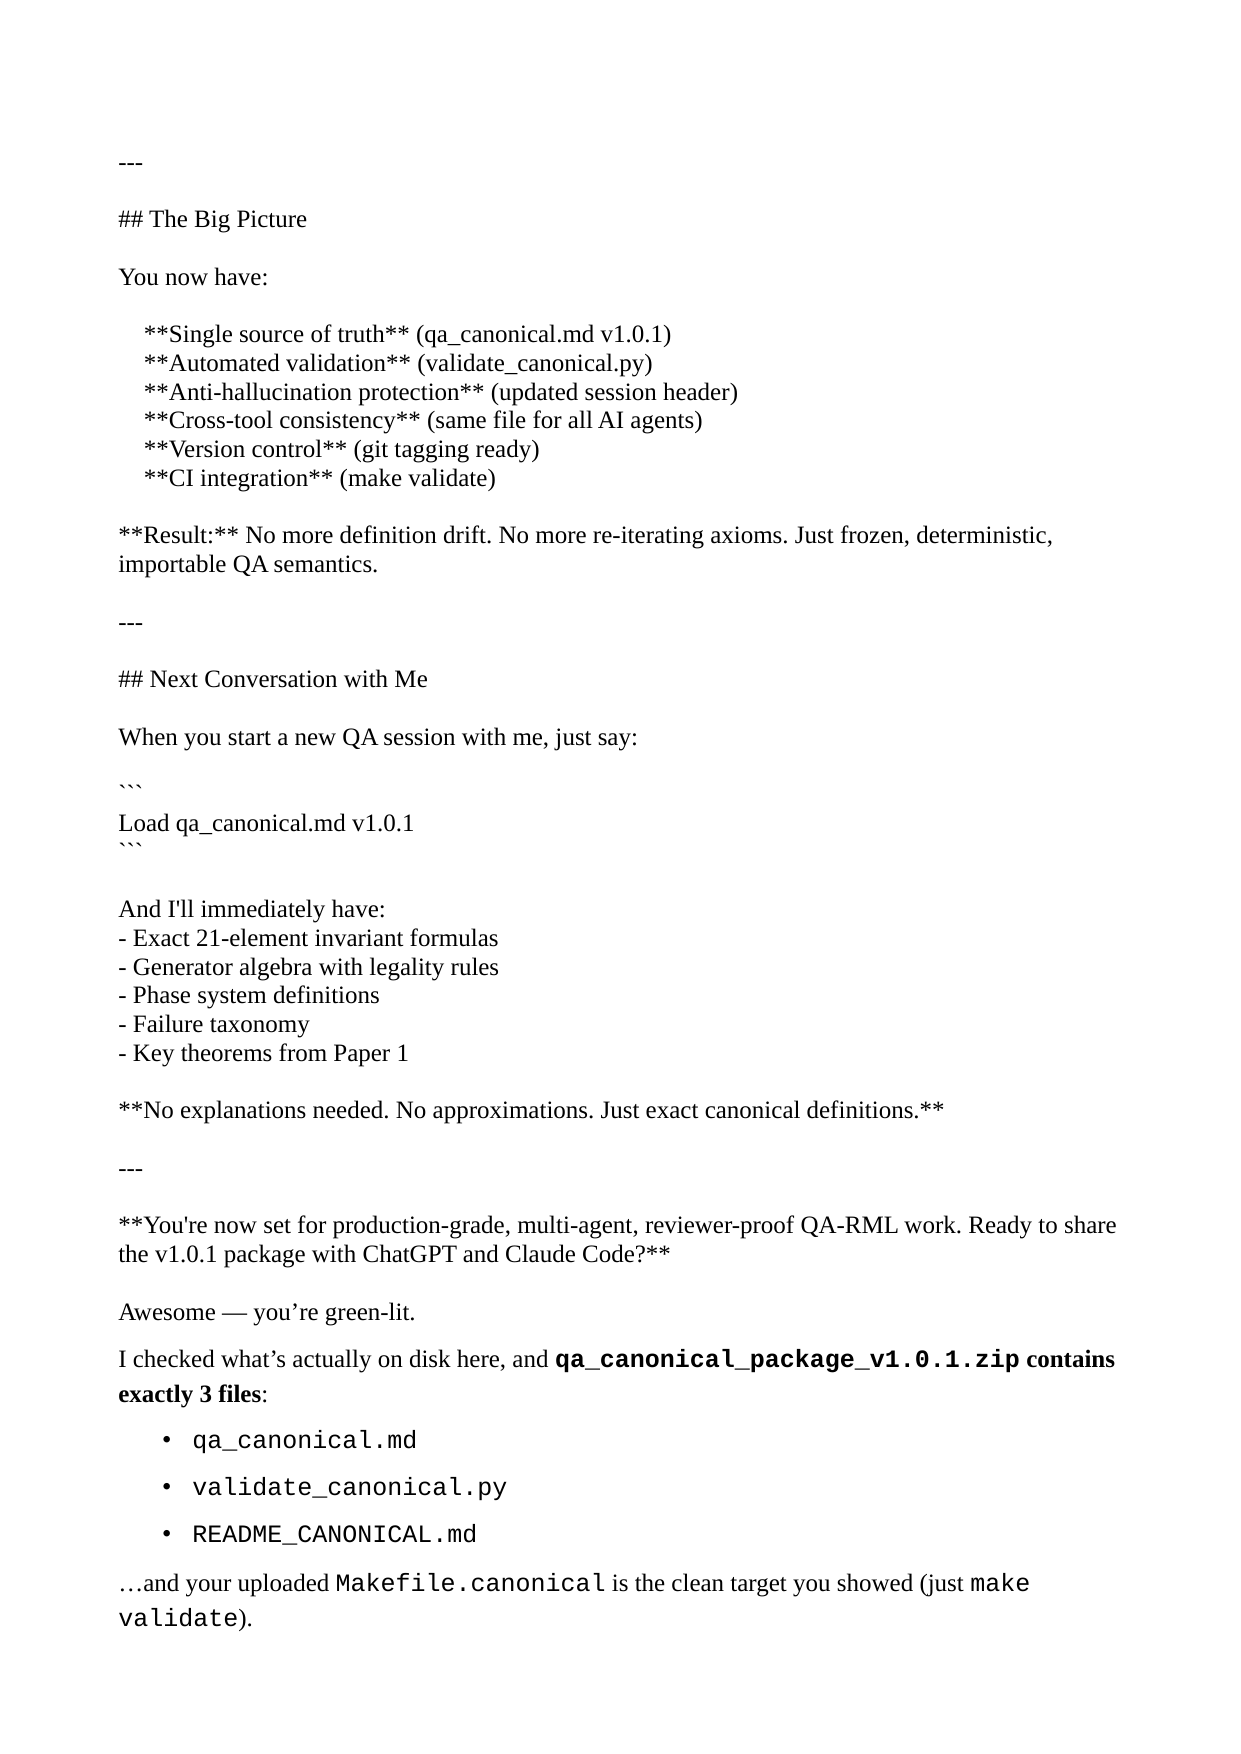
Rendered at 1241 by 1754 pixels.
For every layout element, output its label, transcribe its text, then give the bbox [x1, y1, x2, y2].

text - Failure taxonomy [118, 1009, 1122, 1038]
text Load qa_canonical.md v1.0.1 [118, 808, 1122, 837]
text **No explanations needed. No approximations. Just exact canonical definitions.** [118, 1096, 1122, 1124]
text ✅ **Automated validation** (validate_canonical.py) [118, 348, 1122, 377]
text --- [118, 607, 1122, 636]
text ✅ **Version control** (git tagging ready) [118, 434, 1122, 463]
list qa_canonical.md [162, 1427, 1122, 1456]
text --- [118, 1153, 1122, 1182]
text ✅ **Cross-tool consistency** (same file for all AI agents) [118, 406, 1122, 434]
text **Result:** No more definition drift. No more re-iterating axioms. Just frozen, deterministic, importable QA semantics. [118, 521, 1122, 578]
text --- [118, 147, 1122, 176]
text - Phase system definitions [118, 981, 1122, 1009]
text ✅ **CI integration** (make validate) [118, 463, 1122, 492]
text ``` [118, 779, 1122, 808]
text **You're now set for production-grade, multi-agent, reviewer-proof QA-RML work. Ready to share the v1.0.1 package with ChatGPT and Claude Code?** [118, 1211, 1122, 1268]
text Awesome — you’re green-lit. [118, 1297, 1122, 1326]
text - Generator algebra with legality rules [118, 952, 1122, 981]
text - Key theorems from Paper 1 [118, 1038, 1122, 1067]
text And I'll immediately have: [118, 894, 1122, 923]
list validate_canonical.py [162, 1474, 1122, 1503]
text You now have: [118, 262, 1122, 291]
text ## The Big Picture [118, 204, 1122, 233]
text ✅ **Anti-hallucination protection** (updated session header) [118, 377, 1122, 406]
text - Exact 21-element invariant formulas [118, 923, 1122, 952]
text ## Next Conversation with Me [118, 664, 1122, 693]
list README_CANONICAL.md [162, 1521, 1122, 1550]
text When you start a new QA session with me, just say: [118, 722, 1122, 751]
text ✅ **Single source of truth** (qa_canonical.md v1.0.1) [118, 319, 1122, 348]
text ``` [118, 837, 1122, 866]
text …and your uploaded Makefile.canonical is the clean target you showed (just make validate). ✅ [118, 1568, 1122, 1634]
text I checked what’s actually on disk here, and qa_canonical_package_v1.0.1.zip contains exactly 3 files: [118, 1344, 1122, 1408]
